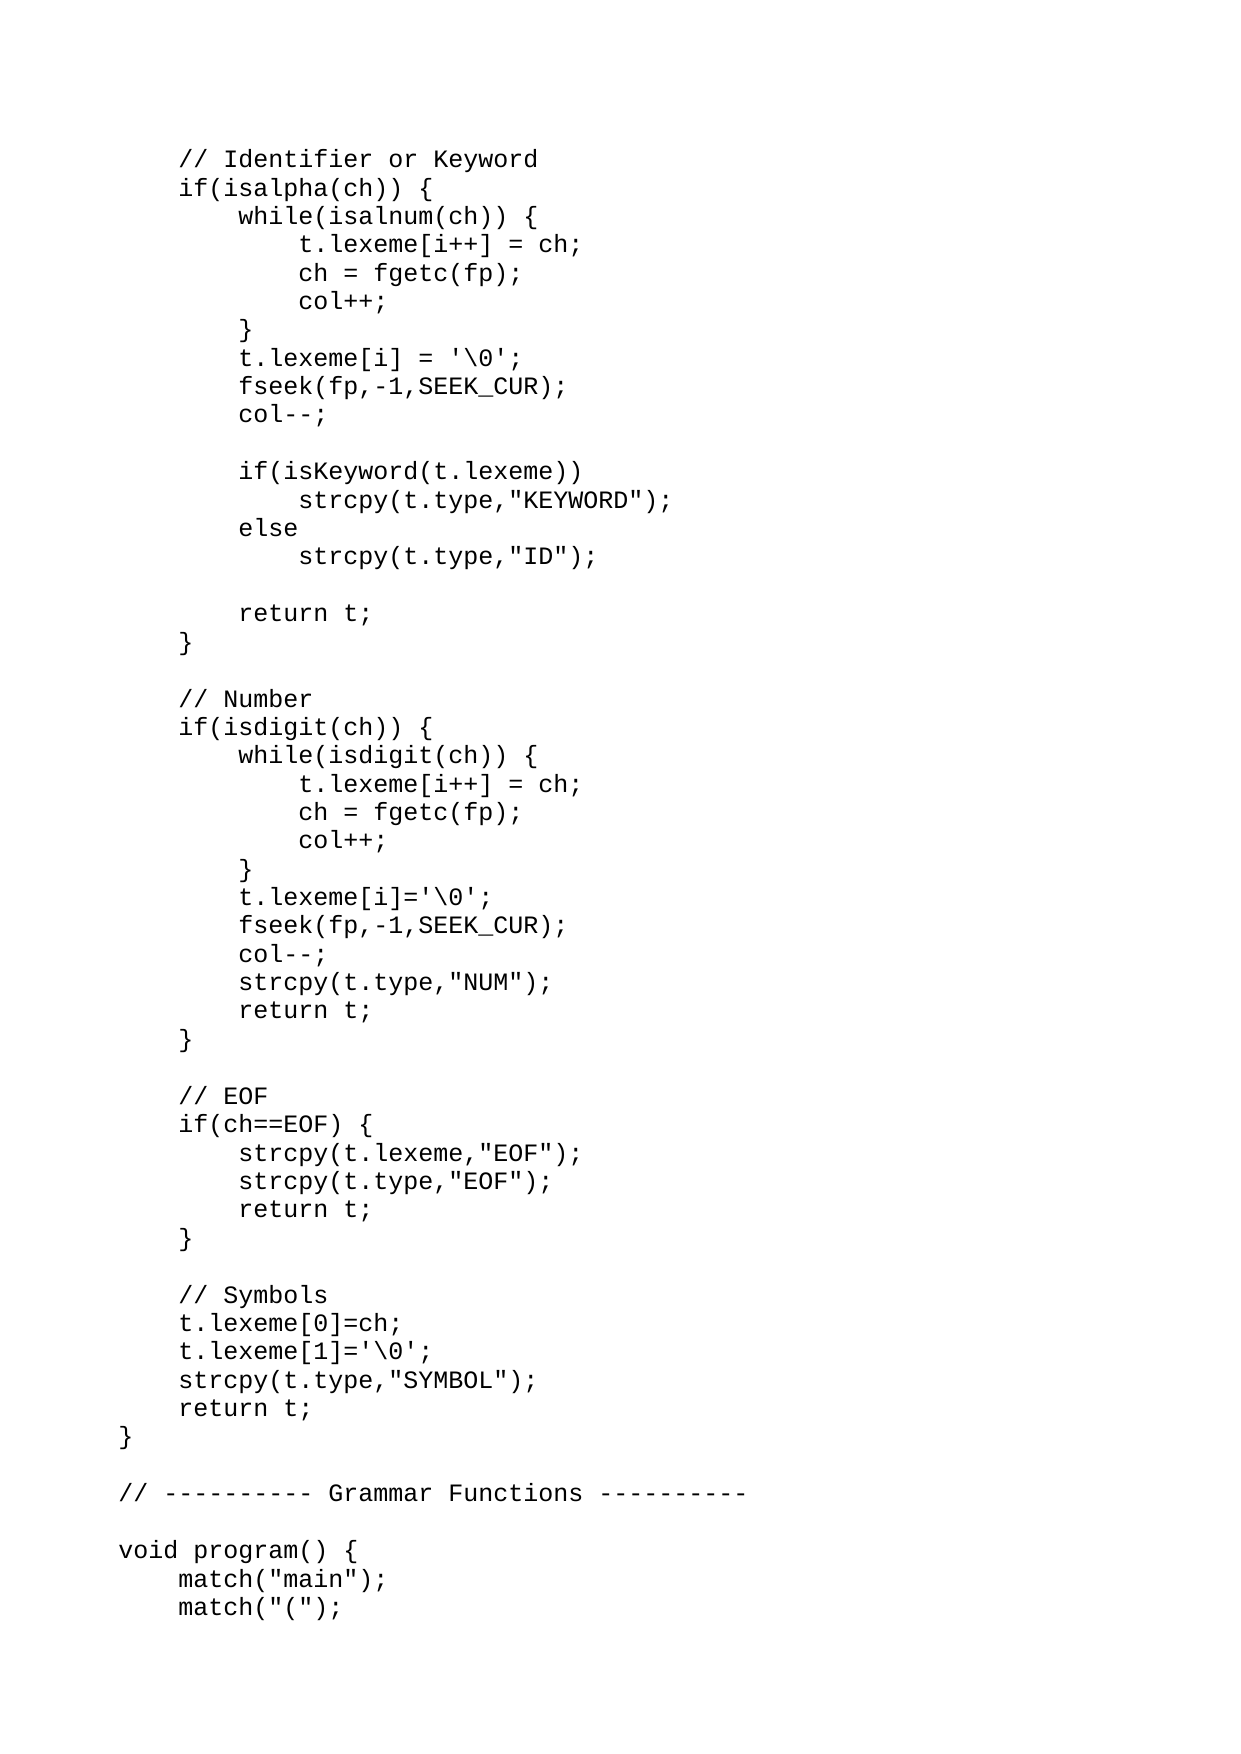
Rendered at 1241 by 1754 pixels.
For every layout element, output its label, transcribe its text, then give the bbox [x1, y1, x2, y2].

text } [118, 856, 1122, 885]
text if(ch==EOF) { [118, 1112, 1122, 1140]
text fseek(fp,-1,SEEK_CUR); [118, 913, 1122, 941]
text } [118, 1225, 1122, 1253]
text match("main"); [118, 1566, 1122, 1595]
text match("("); [118, 1595, 1122, 1623]
text strcpy(t.type,"KEYWORD"); [118, 487, 1122, 516]
text ch = fgetc(fp); [118, 800, 1122, 828]
text while(isdigit(ch)) { [118, 743, 1122, 771]
text return t; [118, 601, 1122, 629]
text strcpy(t.type,"NUM"); [118, 970, 1122, 998]
text strcpy(t.type,"ID"); [118, 544, 1122, 572]
text return t; [118, 1197, 1122, 1225]
text return t; [118, 1396, 1122, 1424]
text strcpy(t.type,"EOF"); [118, 1168, 1122, 1197]
text // Symbols [118, 1282, 1122, 1311]
text } [118, 1424, 1122, 1452]
text // Identifier or Keyword [118, 147, 1122, 175]
text } [118, 317, 1122, 345]
text if(isKeyword(t.lexeme)) [118, 459, 1122, 487]
text strcpy(t.lexeme,"EOF"); [118, 1140, 1122, 1168]
text // Number [118, 686, 1122, 715]
text fseek(fp,-1,SEEK_CUR); [118, 373, 1122, 402]
text else [118, 516, 1122, 544]
text t.lexeme[1]='\0'; [118, 1339, 1122, 1367]
text t.lexeme[i]='\0'; [118, 885, 1122, 913]
text col--; [118, 941, 1122, 970]
text while(isalnum(ch)) { [118, 203, 1122, 232]
text t.lexeme[i++] = ch; [118, 771, 1122, 800]
text t.lexeme[i++] = ch; [118, 232, 1122, 260]
text // EOF [118, 1083, 1122, 1112]
text t.lexeme[0]=ch; [118, 1311, 1122, 1339]
text return t; [118, 998, 1122, 1026]
text col++; [118, 828, 1122, 856]
text if(isalpha(ch)) { [118, 175, 1122, 203]
text } [118, 629, 1122, 658]
text t.lexeme[i] = '\0'; [118, 345, 1122, 373]
text // ---------- Grammar Functions ---------- [118, 1481, 1122, 1509]
text col++; [118, 288, 1122, 317]
text strcpy(t.type,"SYMBOL"); [118, 1367, 1122, 1396]
text } [118, 1026, 1122, 1055]
text col--; [118, 402, 1122, 430]
text void program() { [118, 1538, 1122, 1566]
text if(isdigit(ch)) { [118, 715, 1122, 743]
text ch = fgetc(fp); [118, 260, 1122, 288]
